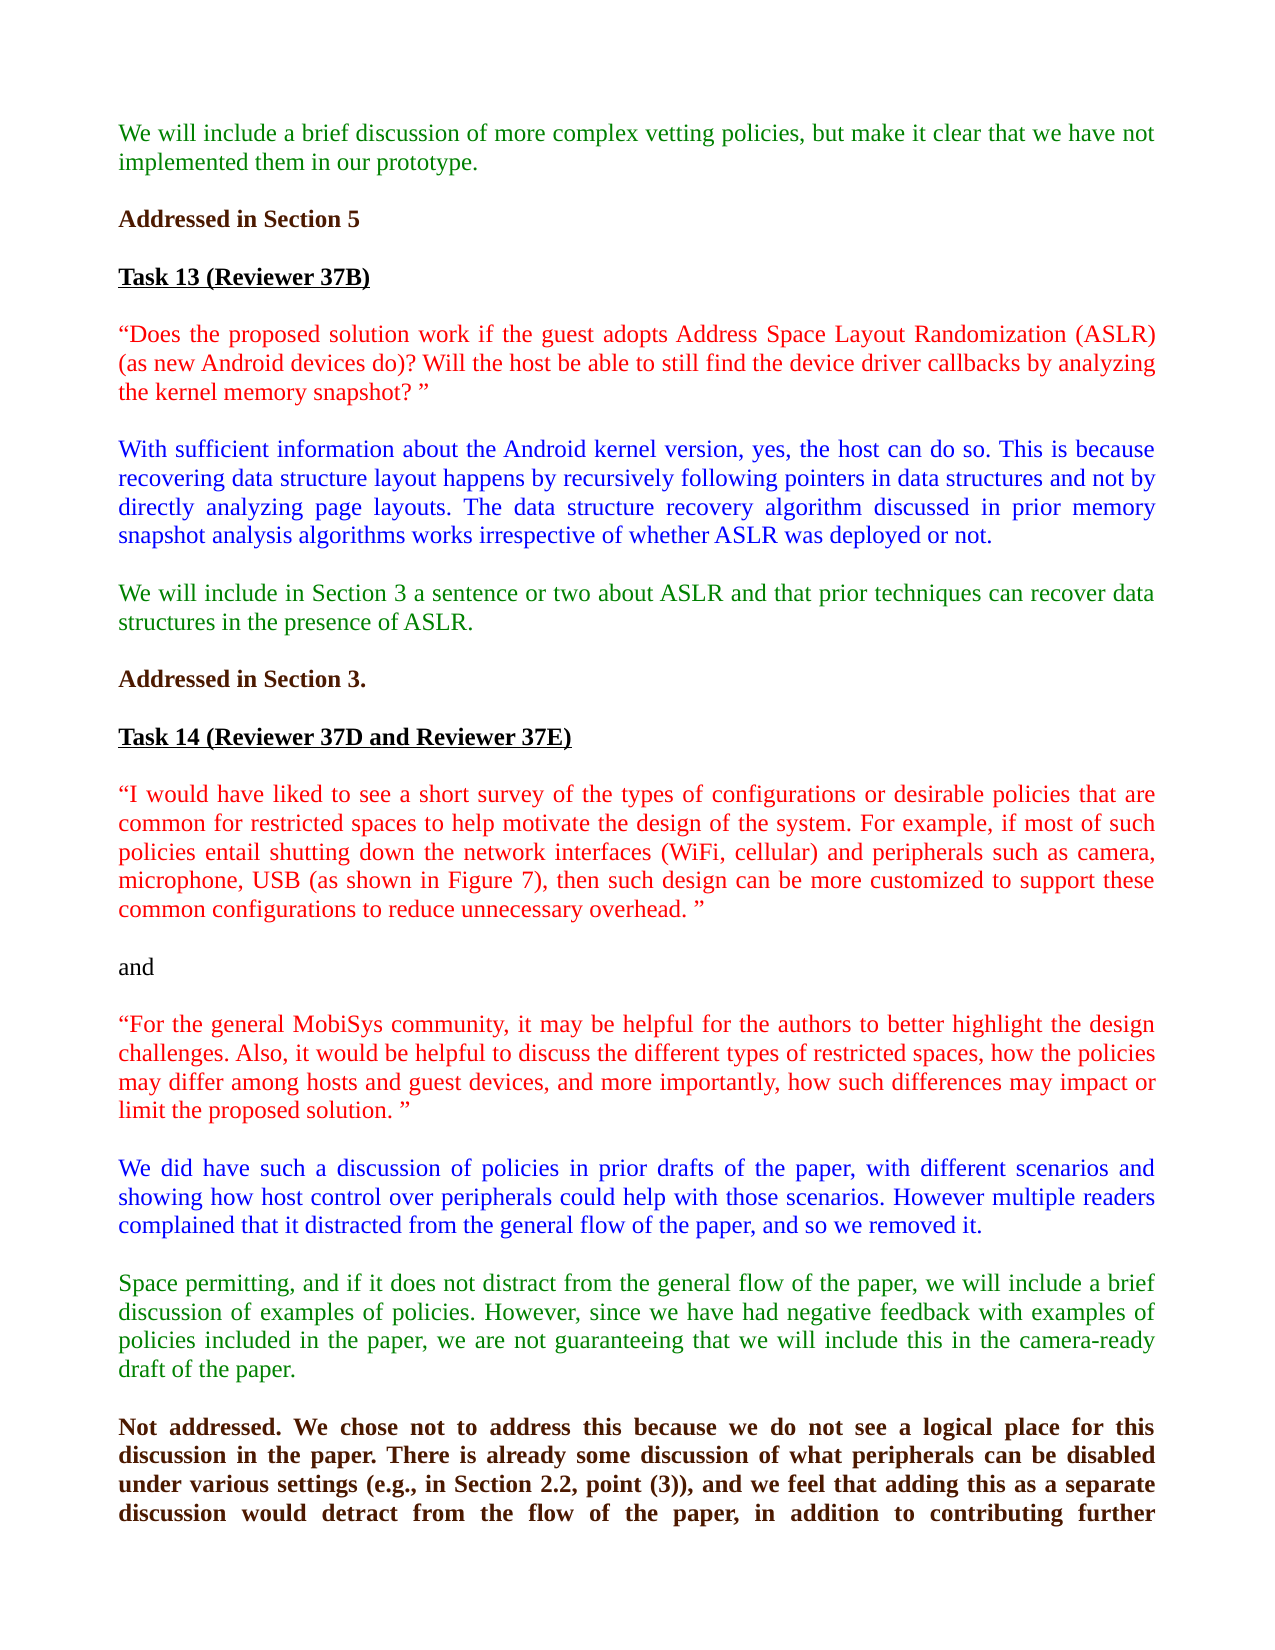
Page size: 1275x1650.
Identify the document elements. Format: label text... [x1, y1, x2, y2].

text “For the general MobiSys community, it may be helpful for the authors to better highlight the design challenges. Also, it would be helpful to discuss the different types of restricted spaces, how the policies may differ among hosts and guest devices, and more importantly, how such differences may impact or limit the proposed solution. ” [118, 1009, 1157, 1124]
text and [118, 952, 1157, 981]
text We will include in Section 3 a sentence or two about ASLR and that prior techniques can recover data structures in the presence of ASLR. [118, 578, 1157, 636]
text Task 13 (Reviewer 37B) [118, 262, 1157, 291]
text Space permitting, and if it does not distract from the general flow of the paper, we will include a brief discussion of examples of policies. However, since we have had negative feedback with examples of policies included in the paper, we are not guaranteeing that we will include this in the camera-ready draft of the paper. [118, 1268, 1157, 1383]
text Addressed in Section 5 [118, 204, 1157, 233]
text We will include a brief discussion of more complex vetting policies, but make it clear that we have not implemented them in our prototype. [118, 118, 1157, 176]
text “Does the proposed solution work if the guest adopts Address Space Layout Randomization (ASLR) (as new Android devices do)? Will the host be able to still find the device driver callbacks by analyzing the kernel memory snapshot? ” [118, 319, 1157, 406]
text Addressed in Section 3. [118, 664, 1157, 693]
text “I would have liked to see a short survey of the types of configurations or desirable policies that are common for restricted spaces to help motivate the design of the system. For example, if most of such policies entail shutting down the network interfaces (WiFi, cellular) and peripherals such as camera, microphone, USB (as shown in Figure 7), then such design can be more customized to support these common configurations to reduce unnecessary overhead. ” [118, 779, 1157, 923]
text With sufficient information about the Android kernel version, yes, the host can do so. This is because recovering data structure layout happens by recursively following pointers in data structures and not by directly analyzing page layouts. The data structure recovery algorithm discussed in prior memory snapshot analysis algorithms works irrespective of whether ASLR was deployed or not. [118, 434, 1157, 549]
text Task 14 (Reviewer 37D and Reviewer 37E) [118, 722, 1157, 751]
text Not addressed. We chose not to address this because we do not see a logical place for this discussion in the paper. There is already some discussion of what peripherals can be disabled under various settings (e.g., in Section 2.2, point (3)), and we feel that adding this as a separate discussion would detract from the flow of the paper, in addition to contributing further [118, 1412, 1157, 1527]
text We did have such a discussion of policies in prior drafts of the paper, with different scenarios and showing how host control over peripherals could help with those scenarios. However multiple readers complained that it distracted from the general flow of the paper, and so we removed it. [118, 1153, 1157, 1239]
